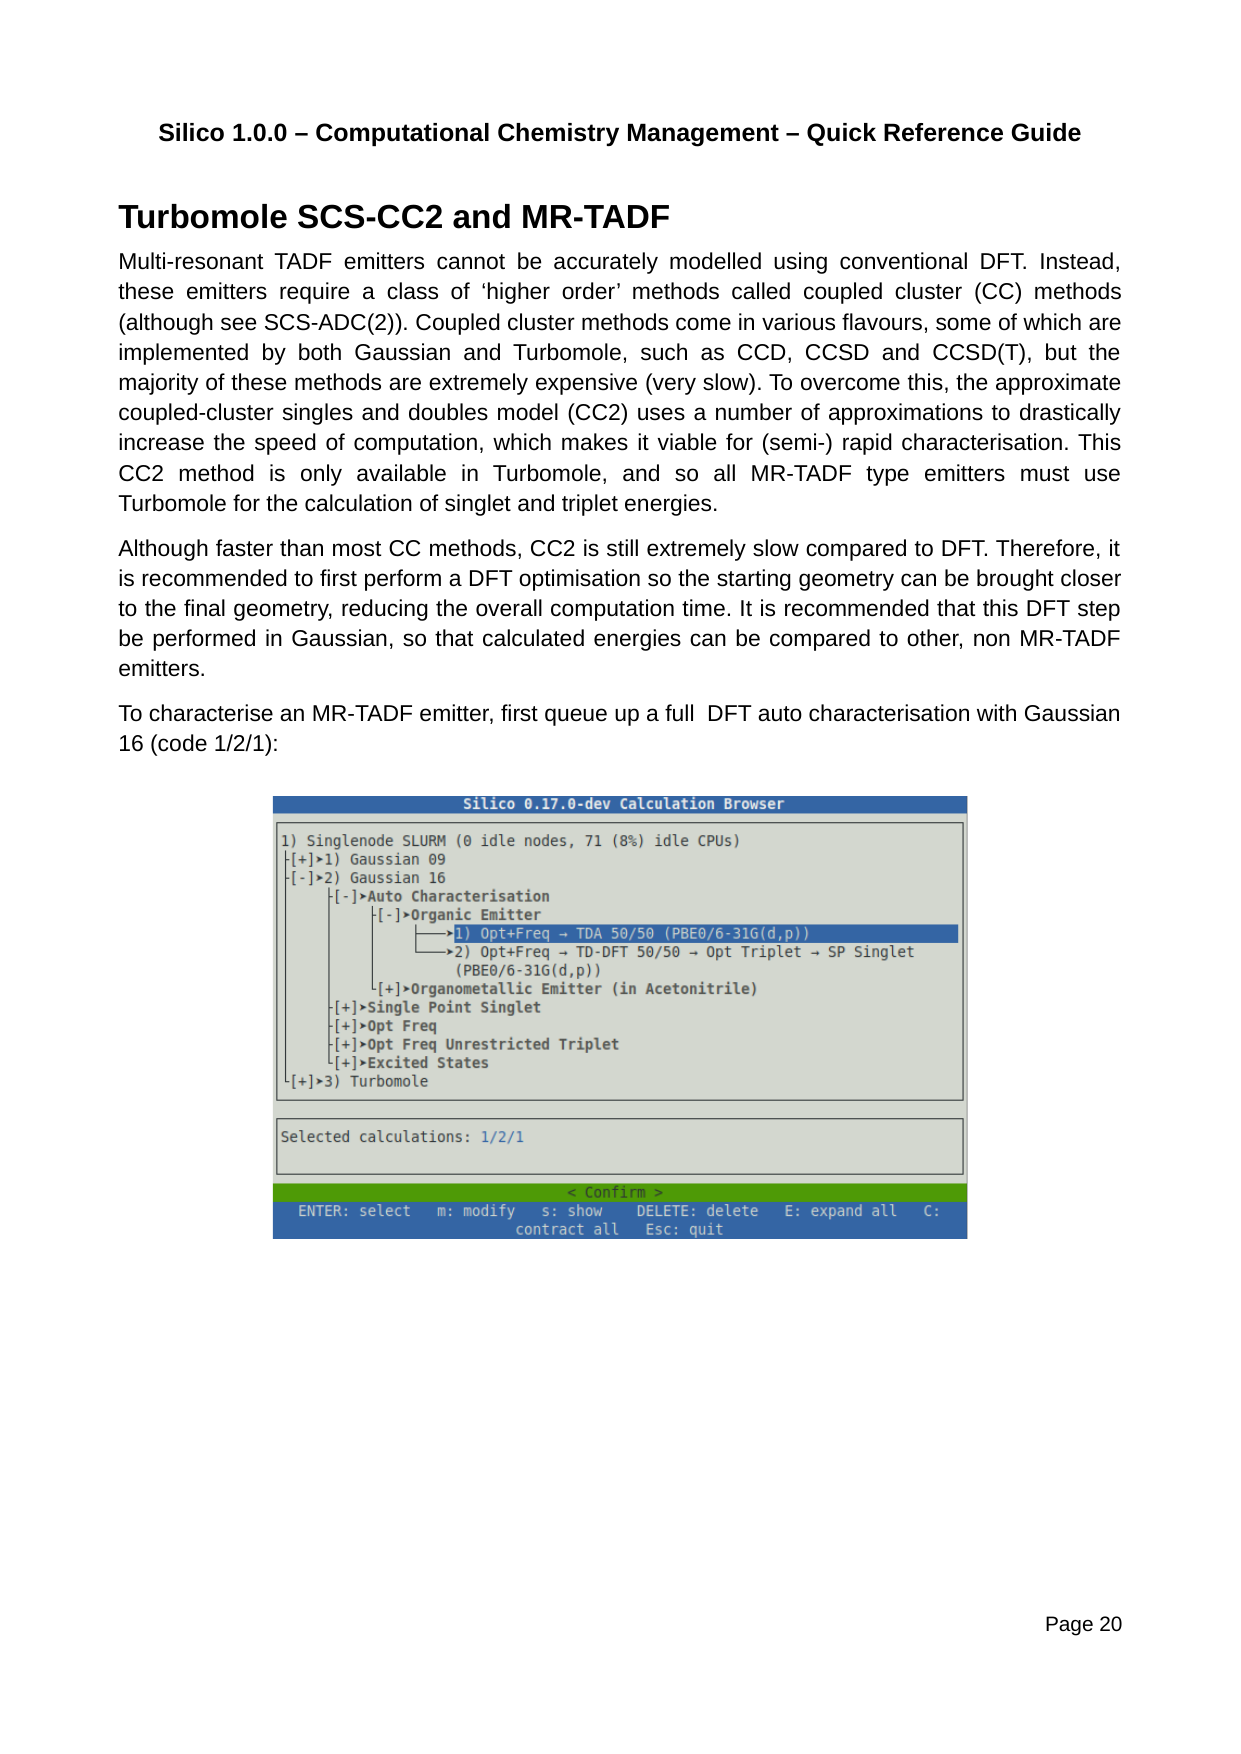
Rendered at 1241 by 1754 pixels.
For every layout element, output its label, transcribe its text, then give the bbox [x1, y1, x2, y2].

text Multi-resonant TADF emitters cannot be accurately modelled using conventional DFT. Instead, these emitters require a class of ‘higher order’ methods called coupled cluster (CC) methods (although see SCS-ADC(2)). Coupled cluster methods come in various flavours, some of which are implemented by both Gaussian and Turbomole, such as CCD, CCSD and CCSD(T), but the majority of these methods are extremely expensive (very slow). To overcome this, the approximate coupled-cluster singles and doubles model (CC2) uses a number of approximations to drastically increase the speed of computation, which makes it viable for (semi-) rapid characterisation. This CC2 method is only available in Turbomole, and so all MR-TADF type emitters must use Turbomole for the calculation of singlet and triplet energies. [118, 248, 1122, 516]
text To characterise an MR-TADF emitter, first queue up a full DFT auto characterisation with Gaussian 16 (code 1/2/1): [118, 700, 1122, 757]
text Although faster than most CC methods, CC2 is still extremely slow compared to DFT. Therefore, it is recommended to first perform a DFT optimisation so the starting geometry can be brought closer to the final geometry, reducing the overall computation time. It is recommended that this DFT step be performed in Gaussian, so that calculated energies can be compared to other, non MR-TADF emitters. [118, 534, 1122, 682]
subtitle Turbomole SCS-CC2 and MR-TADF [118, 197, 1122, 236]
picture [272, 796, 968, 1239]
